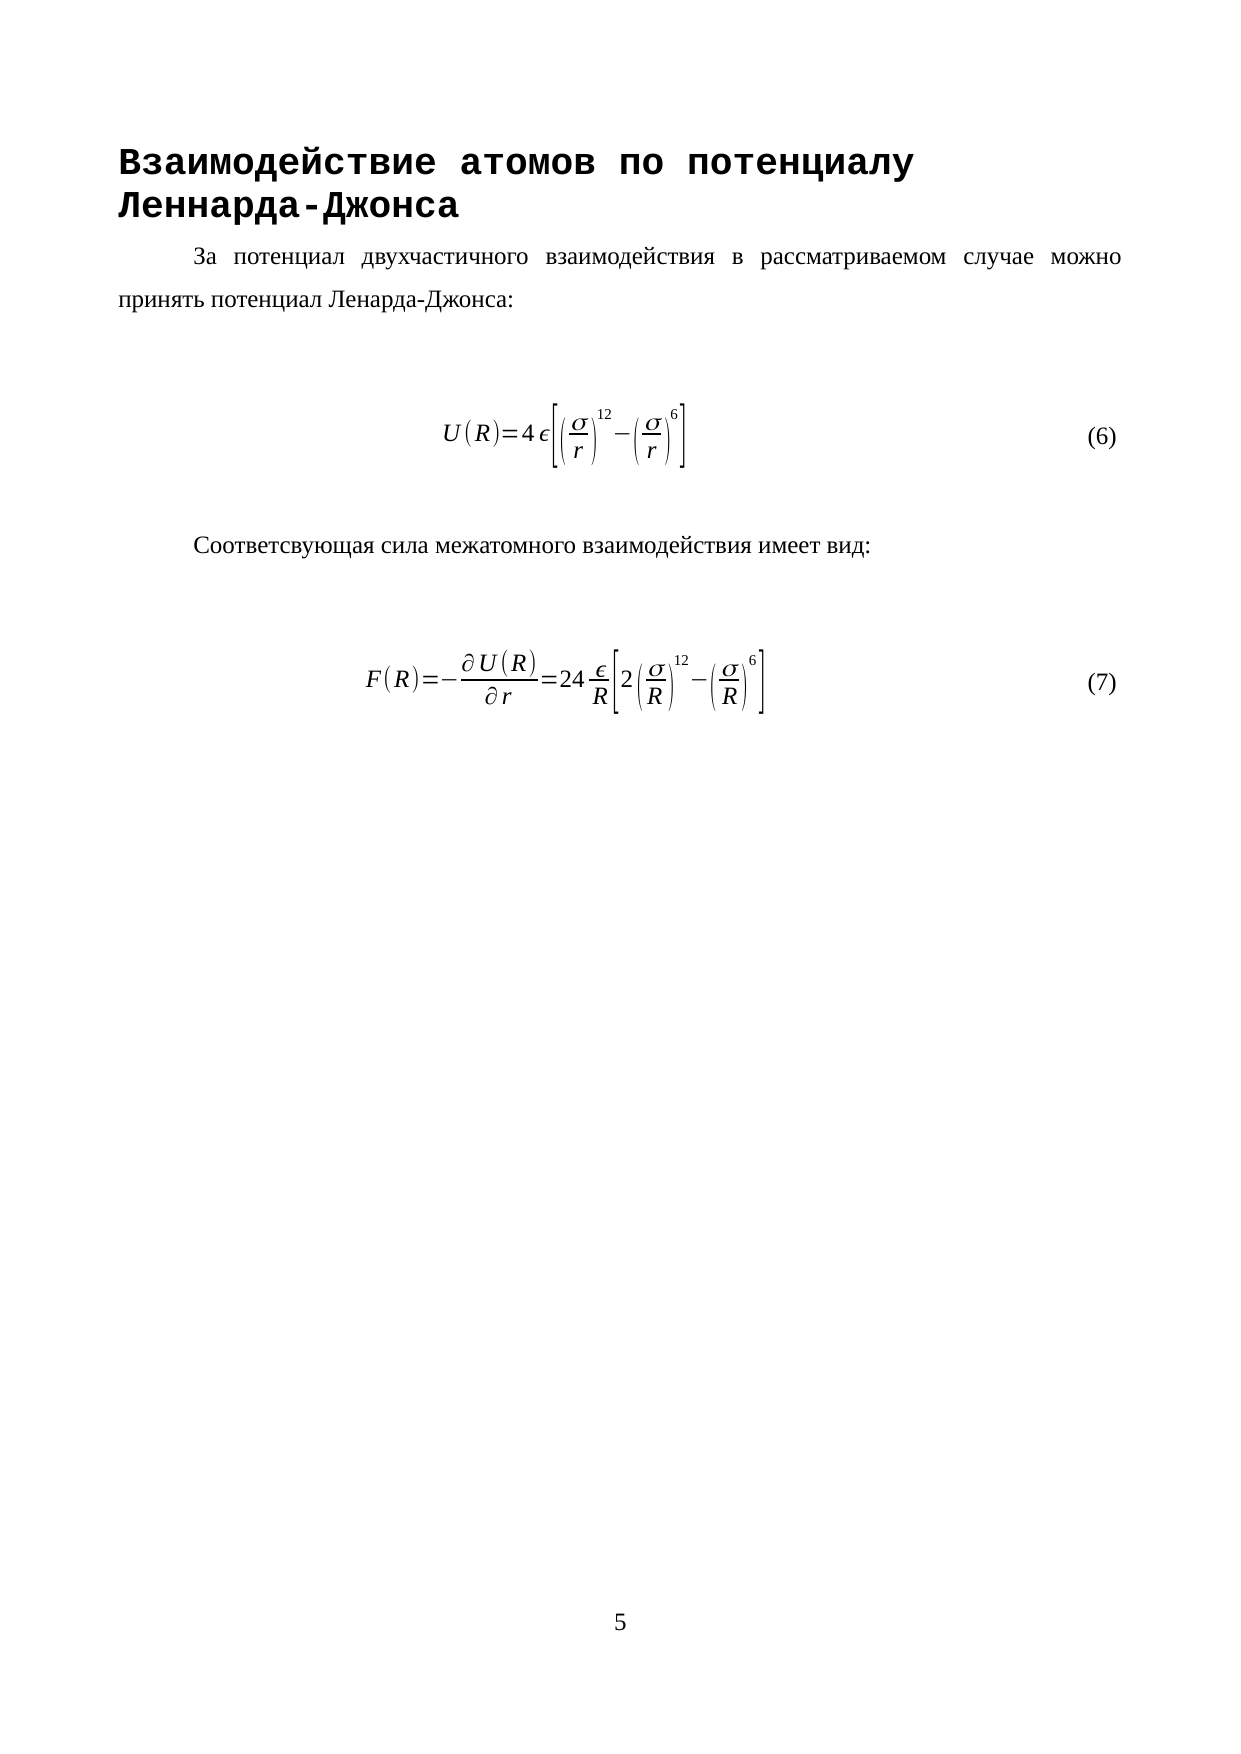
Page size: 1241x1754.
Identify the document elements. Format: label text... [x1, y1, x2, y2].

table_header (7) [1010, 642, 1122, 721]
table_header [118, 642, 1010, 721]
subtitle Взаимодействие атомов по потенциалу Леннарда-Джонса [118, 143, 1122, 229]
table_header [118, 396, 1010, 475]
text Соответсвующая сила межатомного взаимодействия имеет вид: [118, 531, 1122, 559]
text За потенциал двухчастичного взаимодействия в рассматриваемом случае можно принять потенциал Ленарда-Джонса: [118, 241, 1122, 313]
table_header (6) [1010, 396, 1122, 475]
